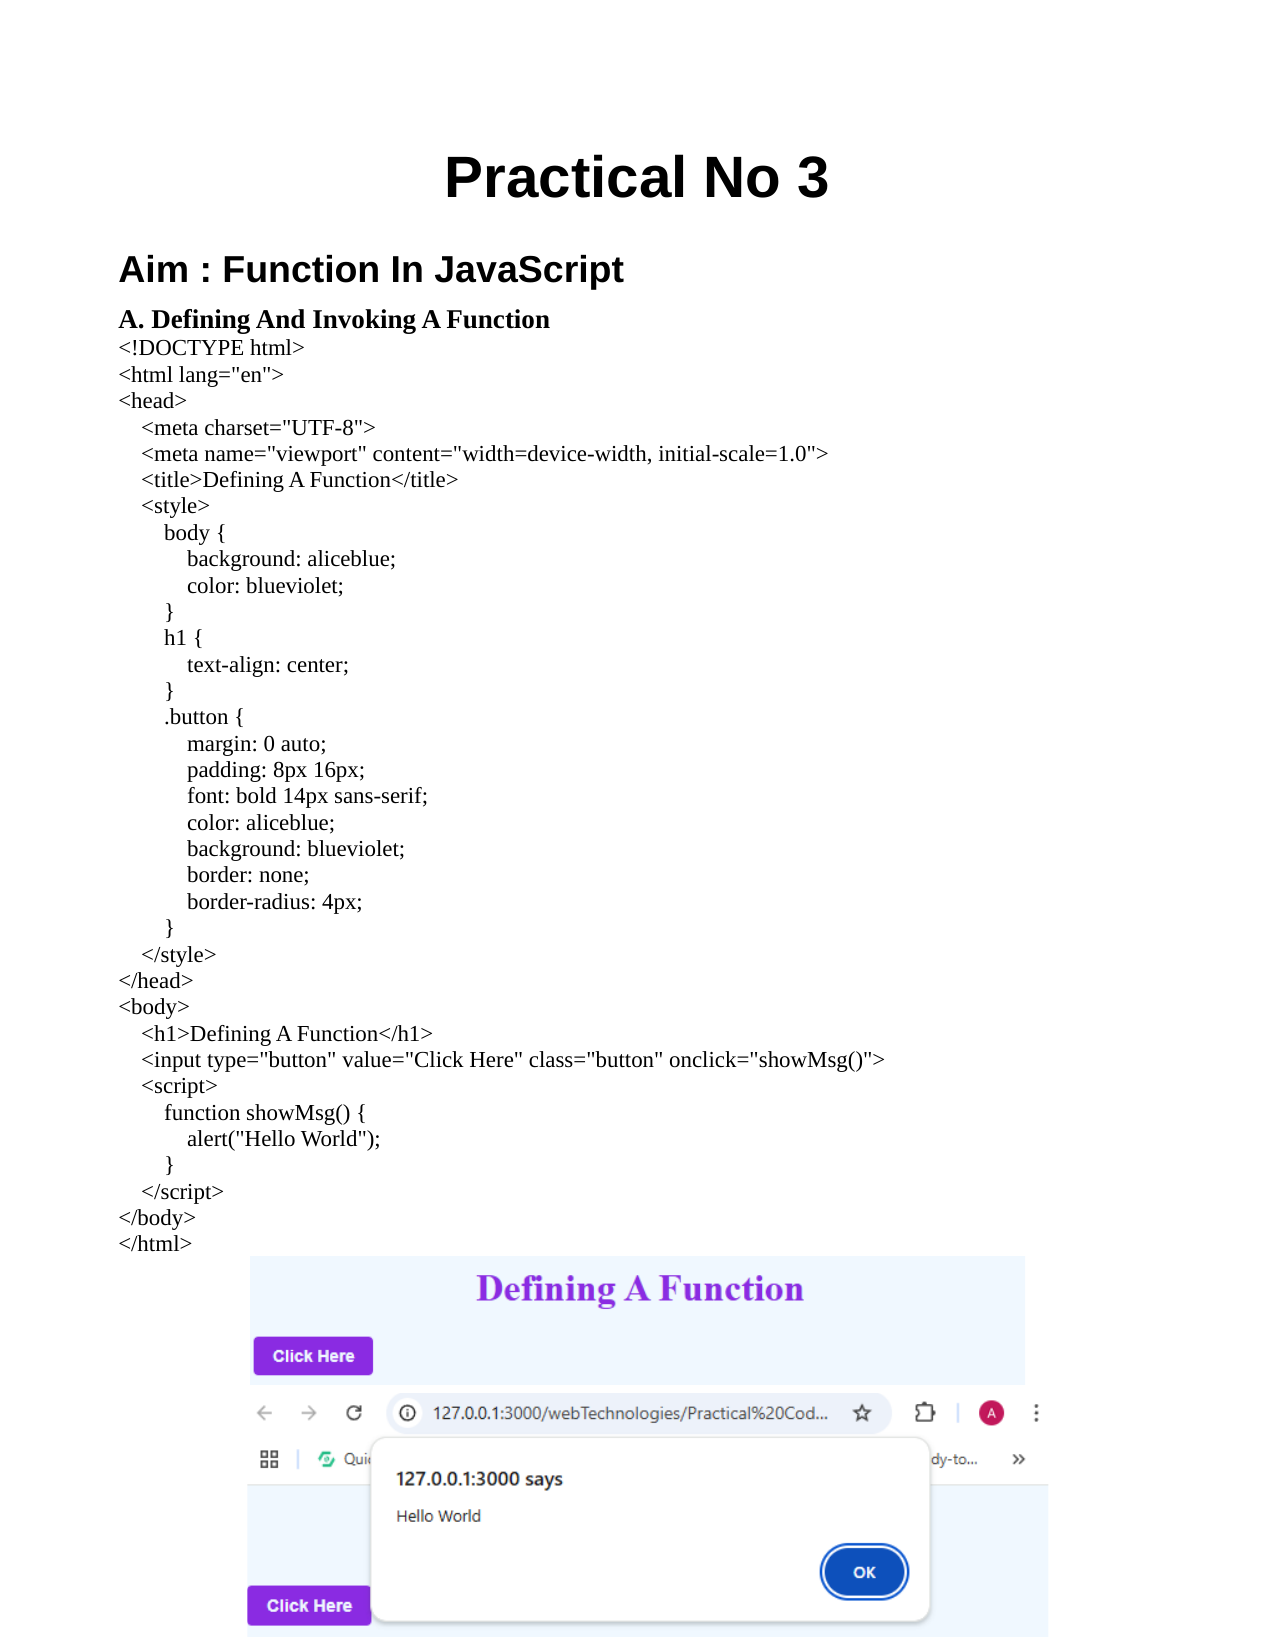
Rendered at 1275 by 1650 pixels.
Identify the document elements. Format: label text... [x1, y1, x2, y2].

text </body> [118, 1204, 1157, 1231]
picture [250, 1256, 1026, 1385]
text alert("Hello World"); [118, 1125, 1157, 1151]
text <html lang="en"> [118, 361, 1157, 387]
text <meta name="viewport" content="width=device-width, initial-scale=1.0"> [118, 440, 1157, 466]
text <h1>Defining A Function</h1> [118, 1020, 1157, 1046]
text <script> [118, 1072, 1157, 1099]
text background: blueviolet; [118, 835, 1157, 862]
text } [118, 598, 1157, 624]
text margin: 0 auto; [118, 730, 1157, 756]
picture [247, 1393, 1049, 1637]
text <meta charset="UTF-8"> [118, 413, 1157, 440]
text </style> [118, 941, 1157, 967]
text <body> [118, 993, 1157, 1020]
text font: bold 14px sans-serif; [118, 782, 1157, 809]
text border-radius: 4px; [118, 888, 1157, 914]
text <title>Defining A Function</title> [118, 466, 1157, 493]
title Practical No 3 [118, 143, 1157, 210]
text h1 { [118, 624, 1157, 651]
text border: none; [118, 862, 1157, 888]
text </html> [118, 1231, 1157, 1257]
text <input type="button" value="Click Here" class="button" onclick="showMsg()"> [118, 1046, 1157, 1072]
text color: aliceblue; [118, 809, 1157, 835]
text function showMsg() { [118, 1099, 1157, 1125]
text </script> [118, 1178, 1157, 1204]
text <style> [118, 493, 1157, 519]
text </head> [118, 967, 1157, 993]
text padding: 8px 16px; [118, 756, 1157, 782]
text <!DOCTYPE html> [118, 334, 1157, 361]
text } [118, 677, 1157, 703]
text A. Defining And Invoking A Function [118, 303, 1157, 334]
text } [118, 914, 1157, 941]
text .button { [118, 703, 1157, 730]
subtitle Aim : Function In JavaScript [118, 248, 1157, 291]
text <head> [118, 387, 1157, 413]
text body { [118, 519, 1157, 545]
text color: blueviolet; [118, 572, 1157, 598]
text } [118, 1151, 1157, 1178]
text background: aliceblue; [118, 545, 1157, 572]
text text-align: center; [118, 651, 1157, 677]
